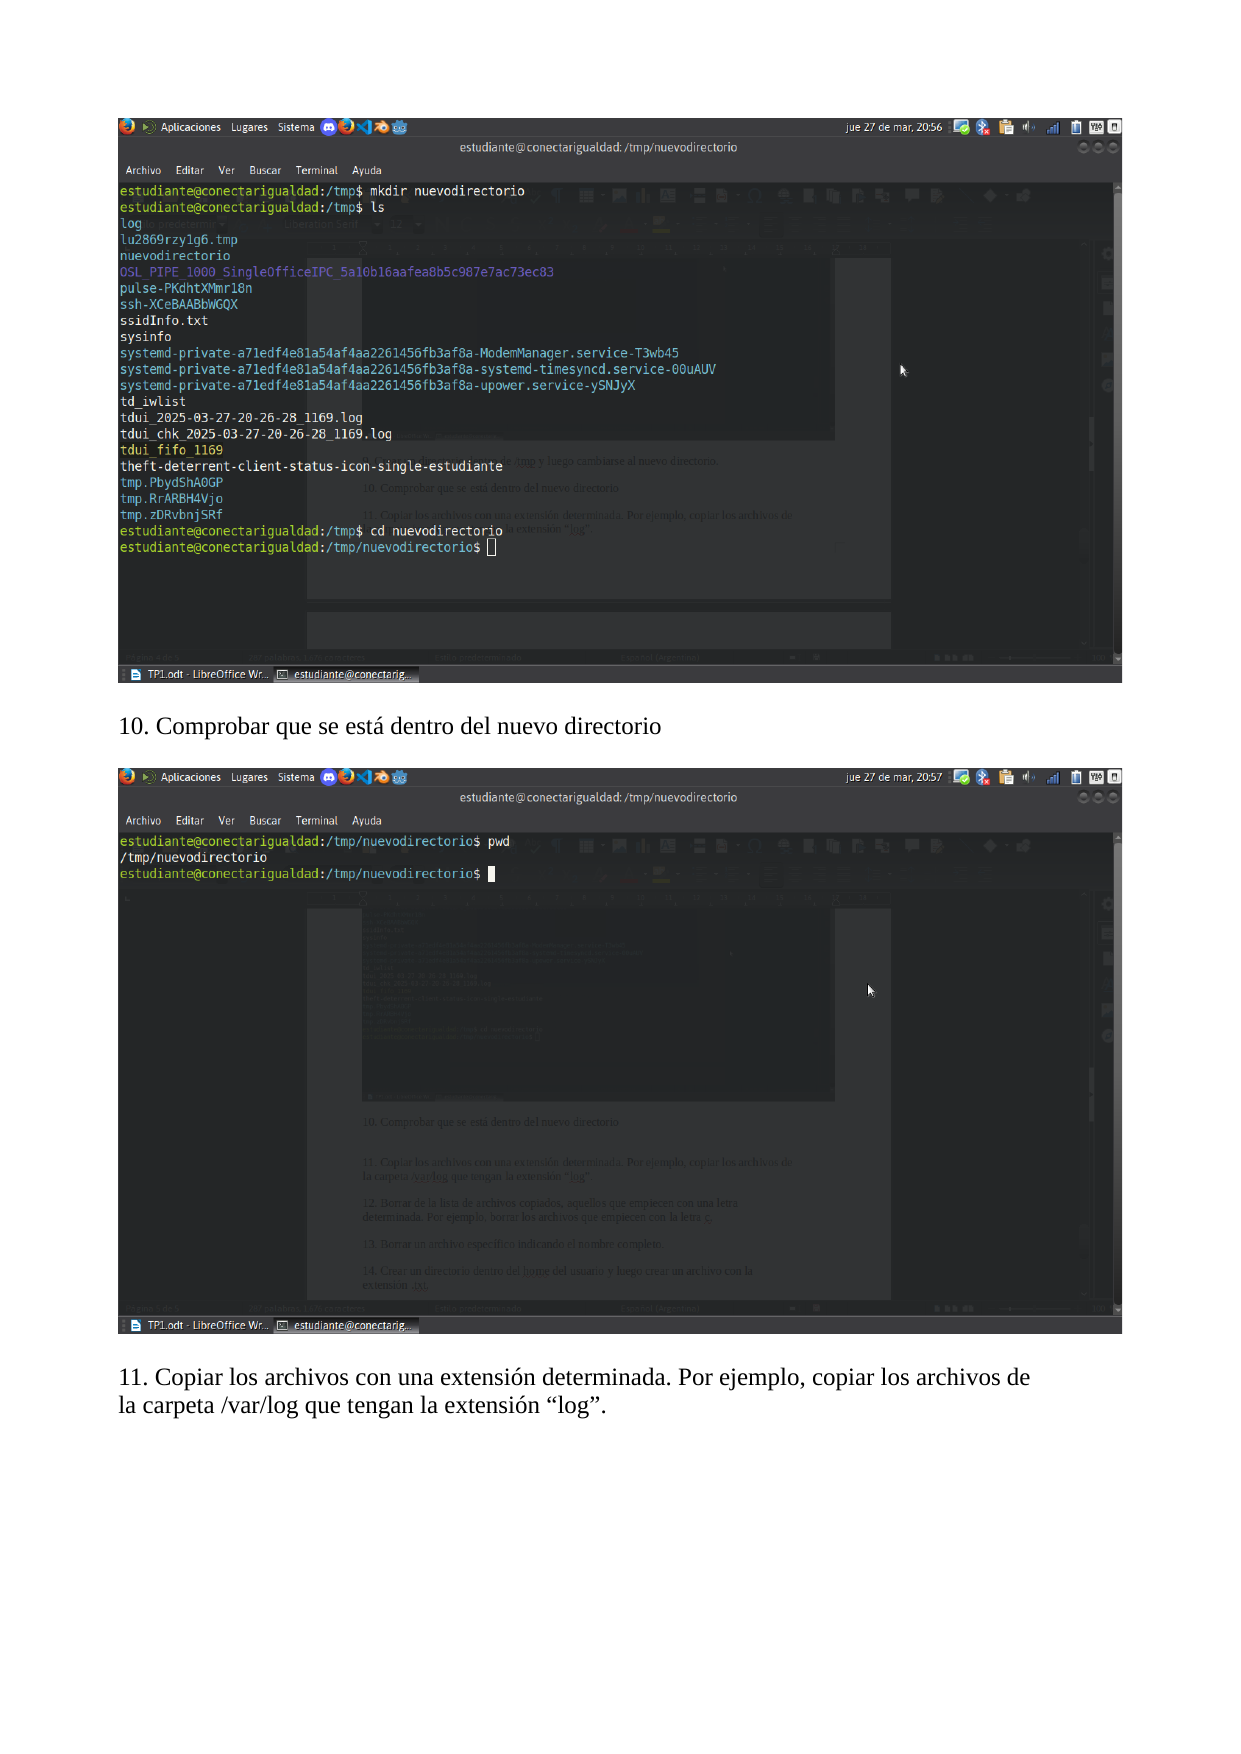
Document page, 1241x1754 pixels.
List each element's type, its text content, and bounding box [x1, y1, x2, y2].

text 10. Comprobar que se está dentro del nuevo directorio [118, 711, 1122, 740]
text 11. Copiar los archivos con una extensión determinada. Por ejemplo, copiar los archivos de [118, 1362, 1122, 1391]
picture [118, 768, 1123, 1334]
text la carpeta /var/log que tengan la extensión “log”. [118, 1391, 1122, 1419]
picture [118, 118, 1123, 683]
